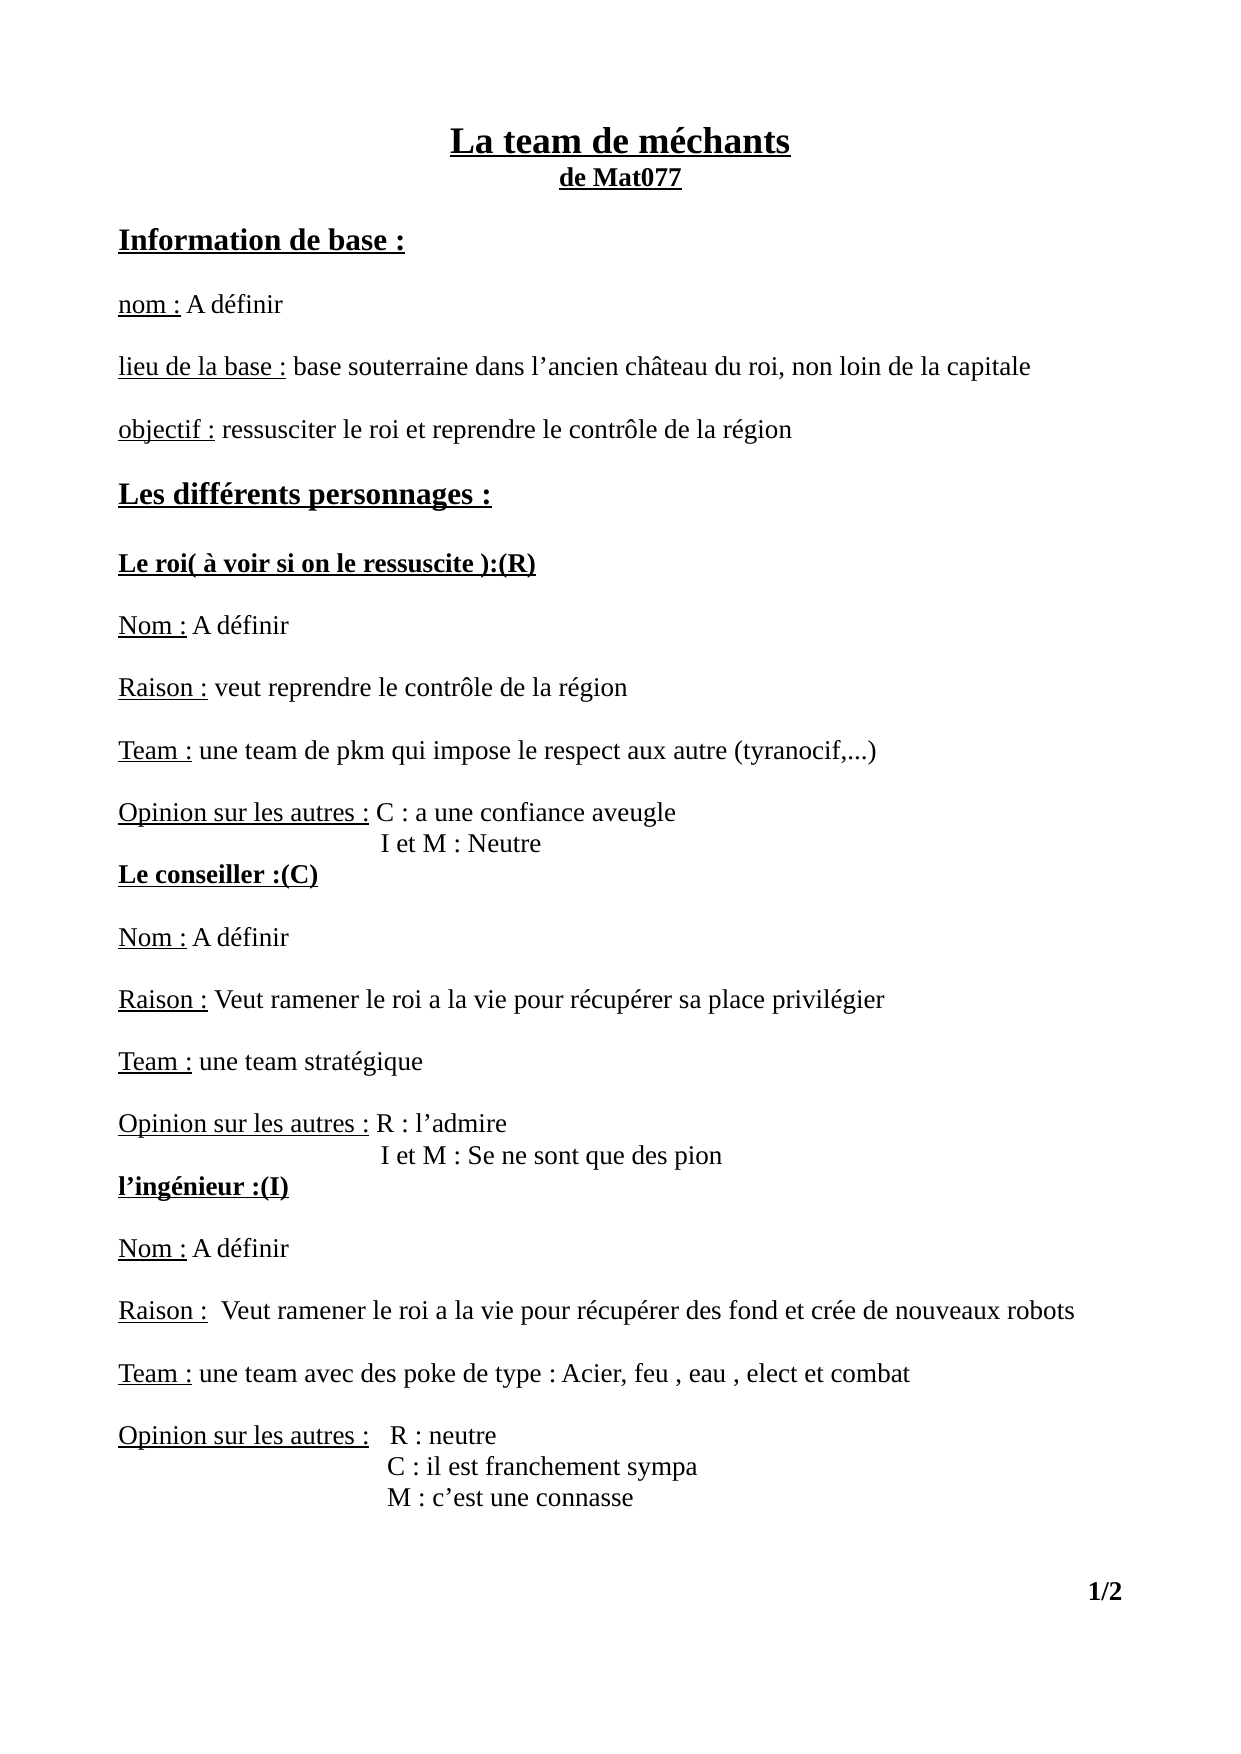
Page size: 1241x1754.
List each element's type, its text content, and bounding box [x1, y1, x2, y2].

text l’ingénieur :(I) [118, 1170, 1122, 1201]
text Raison : veut reprendre le contrôle de la région [118, 672, 1122, 703]
text Le roi( à voir si on le ressuscite ):(R) [118, 547, 1122, 578]
text Information de base : [118, 221, 1122, 257]
text Team : une team stratégique [118, 1045, 1122, 1076]
text lieu de la base : base souterraine dans l’ancien château du roi, non loin de la capitale [118, 351, 1122, 382]
text objectif : ressusciter le roi et reprendre le contrôle de la région [118, 413, 1122, 444]
text I et M : Se ne sont que des pion [118, 1139, 1122, 1170]
text Opinion sur les autres : R : neutre [118, 1419, 1122, 1450]
text Team : une team avec des poke de type : Acier, feu , eau , elect et combat [118, 1357, 1122, 1388]
text C : il est franchement sympa [118, 1450, 1122, 1481]
text La team de méchants [118, 118, 1122, 161]
text 1/2 [118, 1575, 1122, 1606]
text Team : une team de pkm qui impose le respect aux autre (tyranocif,...) [118, 734, 1122, 765]
text Nom : A définir [118, 921, 1122, 952]
text M : c’est une connasse [118, 1481, 1122, 1512]
text de Mat077 [118, 161, 1122, 192]
text Opinion sur les autres : R : l’admire [118, 1108, 1122, 1139]
text Nom : A définir [118, 609, 1122, 640]
text Raison : Veut ramener le roi a la vie pour récupérer sa place privilégier [118, 983, 1122, 1014]
text Le conseiller :(C) [118, 858, 1122, 889]
text Nom : A définir [118, 1232, 1122, 1263]
text Les différents personnages : [118, 475, 1122, 511]
text Raison : Veut ramener le roi a la vie pour récupérer des fond et crée de nouveaux robots [118, 1294, 1122, 1326]
text Opinion sur les autres : C : a une confiance aveugle [118, 796, 1122, 827]
text I et M : Neutre [118, 827, 1122, 858]
text nom : A définir [118, 288, 1122, 319]
